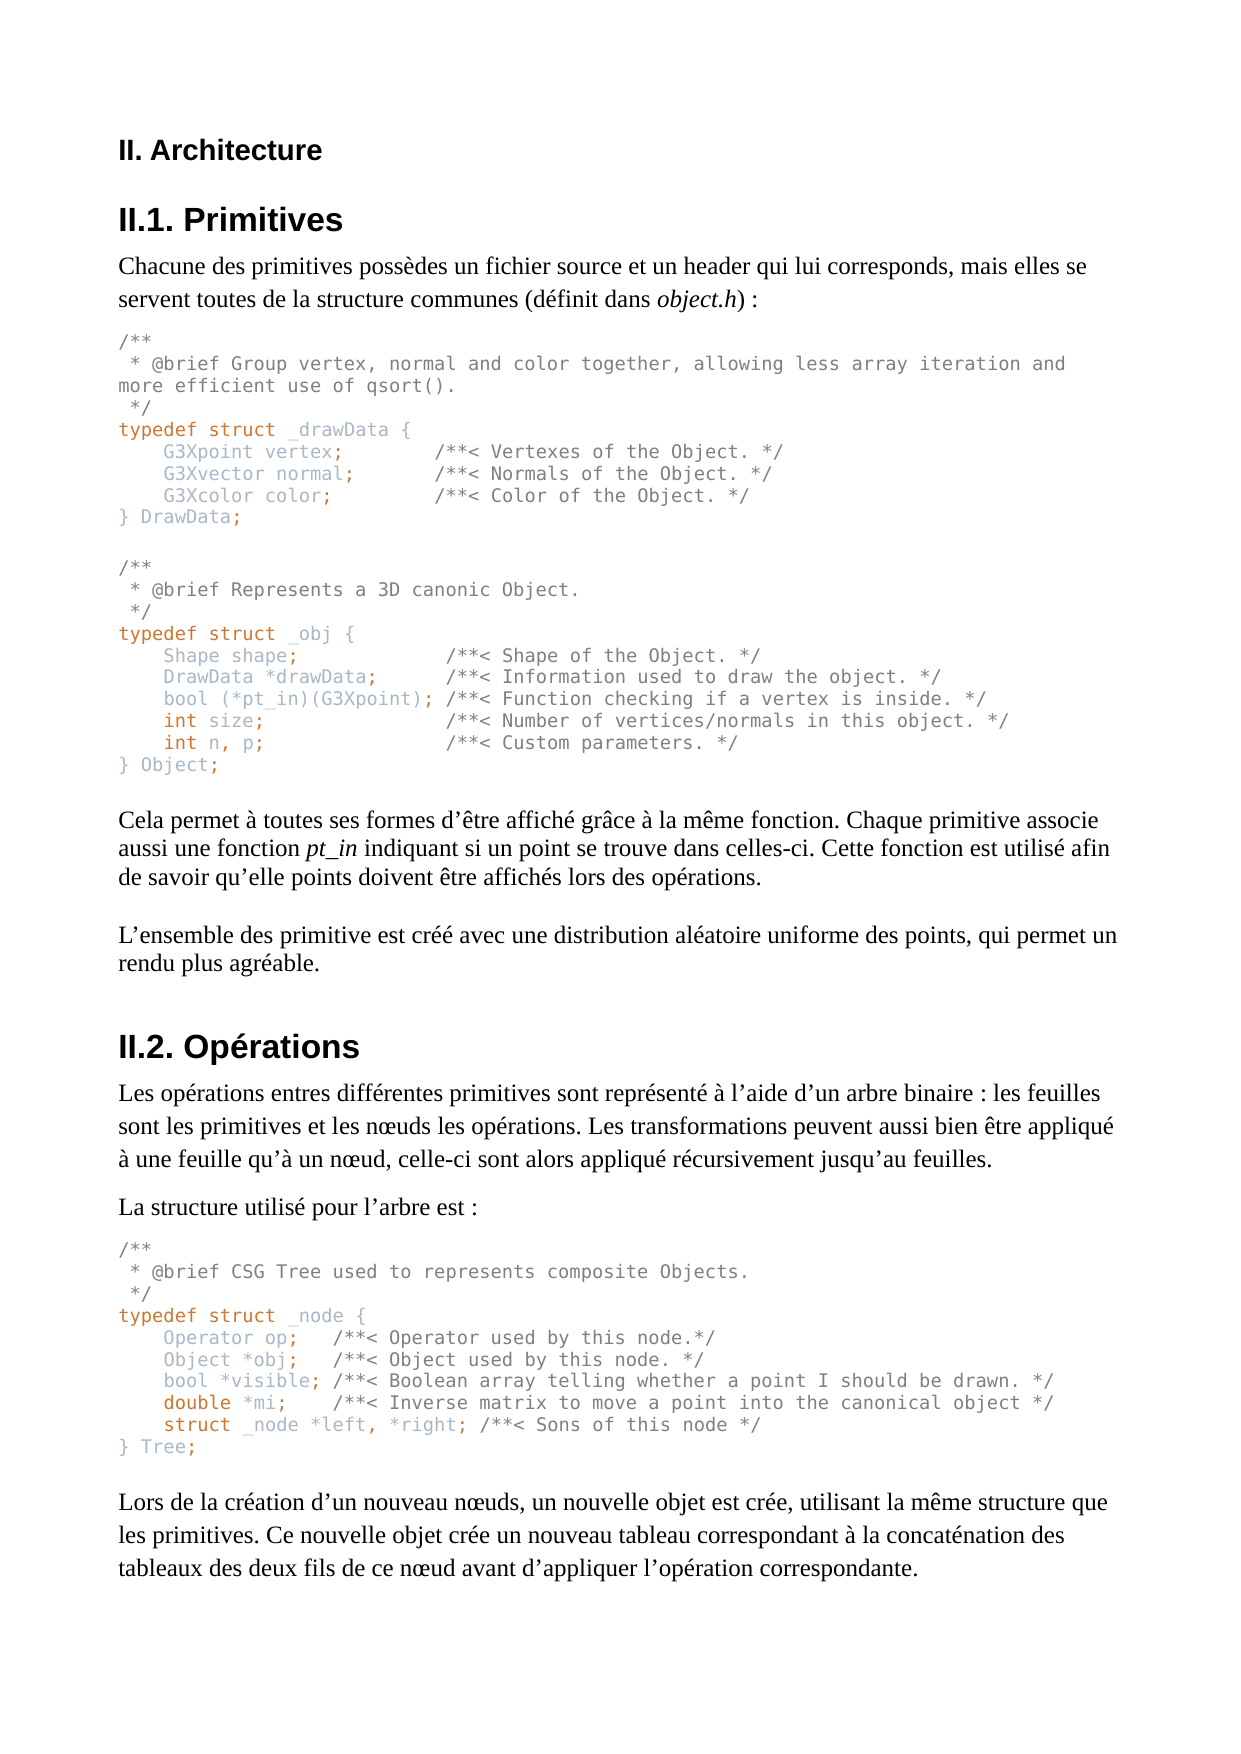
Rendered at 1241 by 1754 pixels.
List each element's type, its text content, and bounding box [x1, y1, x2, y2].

subtitle II. Architecture [118, 133, 1122, 166]
text /** * @brief CSG Tree used to represents composite Objects. */ typedef struct _node { Operator op; /**< Operator used by this node.*/ Object *obj; /**< Object used by this node. */ bool *visible; /**< Boolean array telling whether a point I should be drawn. */ double *mi; /**< Inverse matrix to move a point into the canonical object */ struct _node *left, *right; /**< Sons of this node */ } Tree; [118, 1239, 1122, 1458]
text /** * @brief Group vertex, normal and color together, allowing less array iteration and more efficient use of qsort(). */ typedef struct _drawData { G3Xpoint vertex; /**< Vertexes of the Object. */ G3Xvector normal; /**< Normals of the Object. */ G3Xcolor color; /**< Color of the Object. */ } DrawData; /** * @brief Represents a 3D canonic Object. */ typedef struct _obj { Shape shape; /**< Shape of the Object. */ DrawData *drawData; /**< Information used to draw the object. */ bool (*pt_in)(G3Xpoint); /**< Function checking if a vertex is inside. */ int size; /**< Number of vertices/normals in this object. */ int n, p; /**< Custom parameters. */ } Object; [118, 332, 1122, 776]
subtitle II.1. Primitives [118, 200, 1122, 238]
text Lors de la création d’un nouveau nœuds, un nouvelle objet est crée, utilisant la même structure que les primitives. Ce nouvelle objet crée un nouveau tableau correspondant à la concaténation des tableaux des deux fils de ce nœud avant d’appliquer l’opération correspondante. [118, 1487, 1122, 1581]
text Cela permet à toutes ses formes d’être affiché grâce à la même fonction. Chaque primitive associe aussi une fonction pt_in indiquant si un point se trouve dans celles-ci. Cette fonction est utilisé afin de savoir qu’elle points doivent être affichés lors des opérations. [118, 805, 1122, 891]
text La structure utilisé pour l’arbre est : [118, 1192, 1122, 1220]
subtitle II.2. Opérations [118, 1027, 1122, 1065]
text Les opérations entres différentes primitives sont représenté à l’aide d’un arbre binaire : les feuilles sont les primitives et les nœuds les opérations. Les transformations peuvent aussi bien être appliqué à une feuille qu’à un nœud, celle-ci sont alors appliqué récursivement jusqu’au feuilles. [118, 1078, 1122, 1173]
text L’ensemble des primitive est créé avec une distribution aléatoire uniforme des points, qui permet un rendu plus agréable. [118, 920, 1122, 977]
text Chacune des primitives possèdes un fichier source et un header qui lui corresponds, mais elles se servent toutes de la structure communes (définit dans object.h) : [118, 251, 1122, 313]
